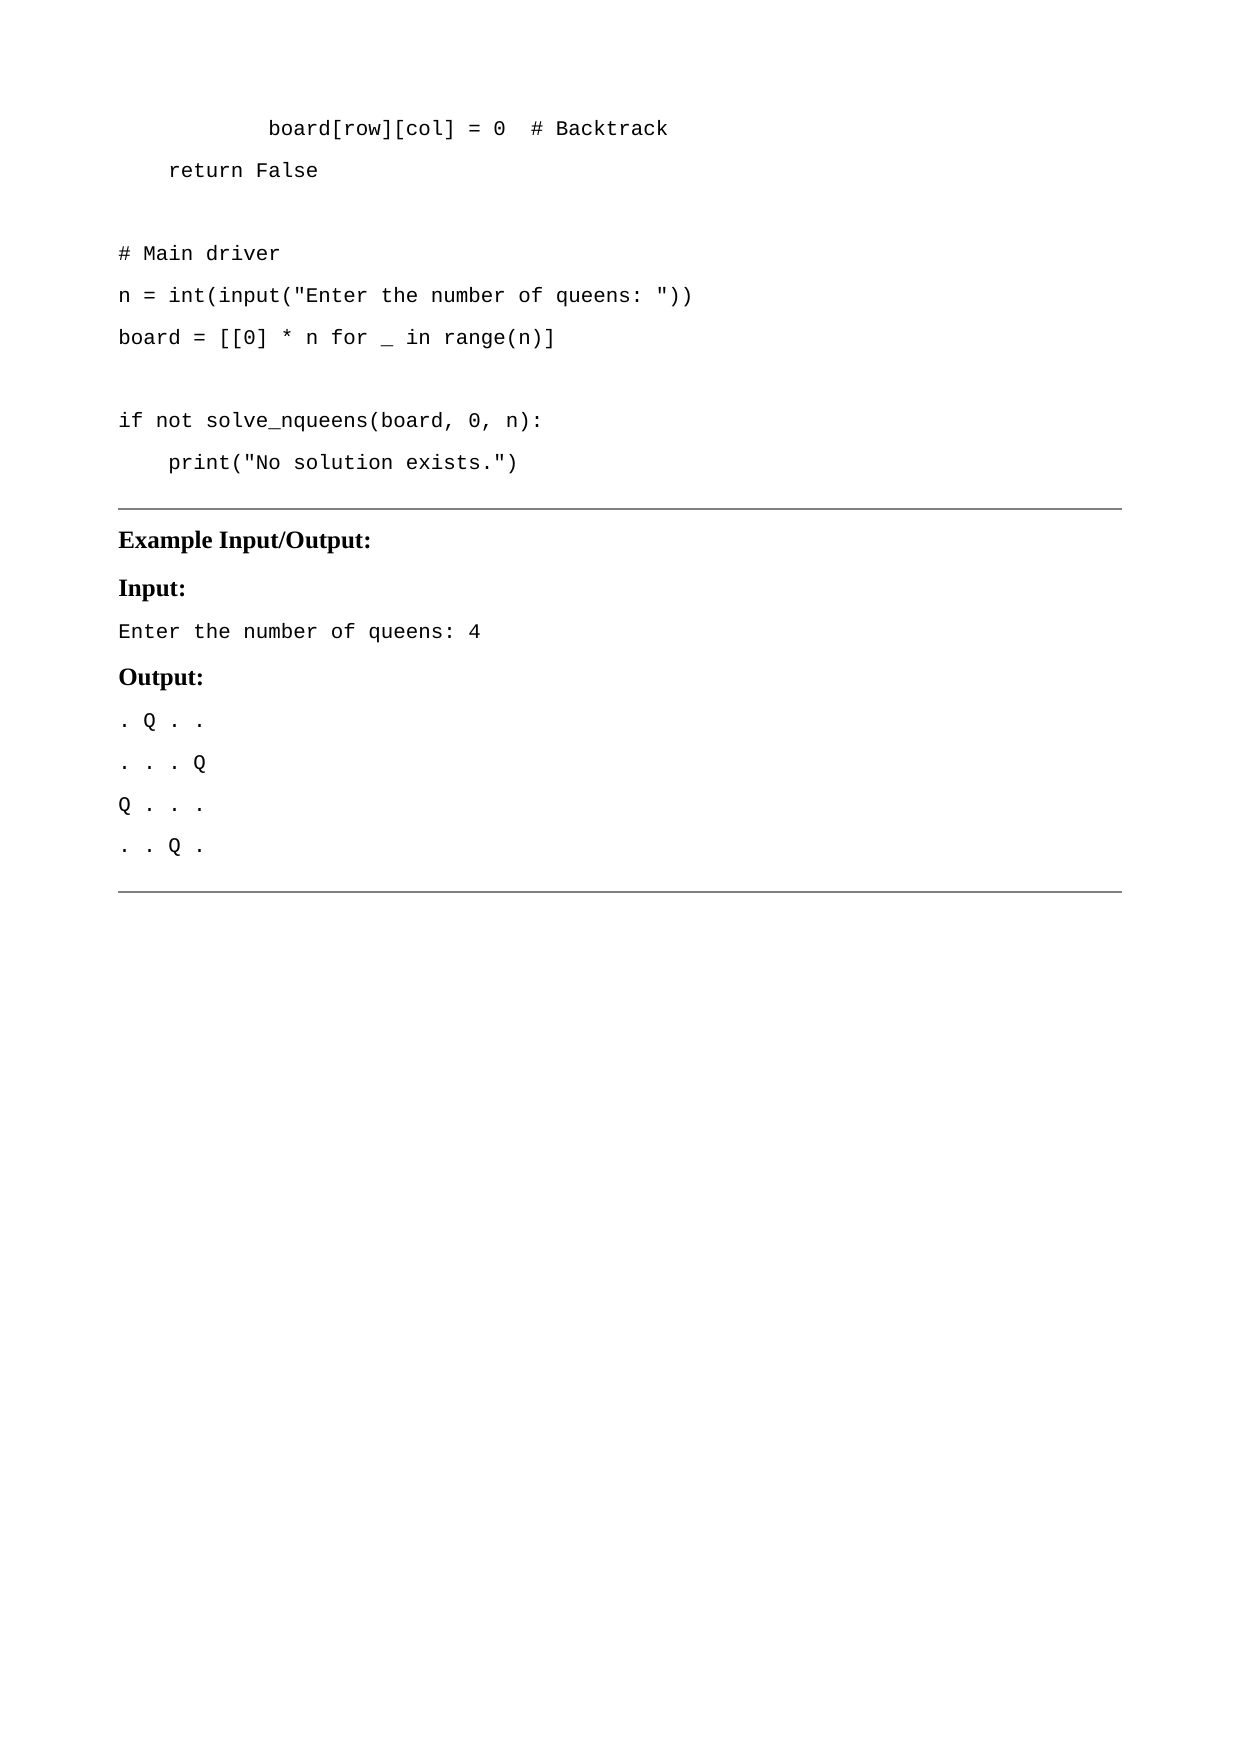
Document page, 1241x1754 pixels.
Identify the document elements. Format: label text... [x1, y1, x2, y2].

text board[row][col] = 0 # Backtrack [118, 118, 1122, 142]
text . Q . . [118, 710, 1122, 734]
text return False [118, 160, 1122, 183]
text # Main driver [118, 243, 1122, 267]
text board = [[0] * n for _ in range(n)] [118, 327, 1122, 351]
text Enter the number of queens: 4 [118, 621, 1122, 644]
text n = int(input("Enter the number of queens: ")) [118, 285, 1122, 309]
text Input: [118, 573, 1122, 602]
text print("No solution exists.") [118, 452, 1122, 476]
text . . Q . [118, 835, 1122, 859]
text . . . Q [118, 752, 1122, 776]
text Example Input/Output: [118, 526, 1122, 554]
text Output: [118, 662, 1122, 691]
text if not solve_nqueens(board, 0, n): [118, 411, 1122, 434]
text Q . . . [118, 794, 1122, 817]
